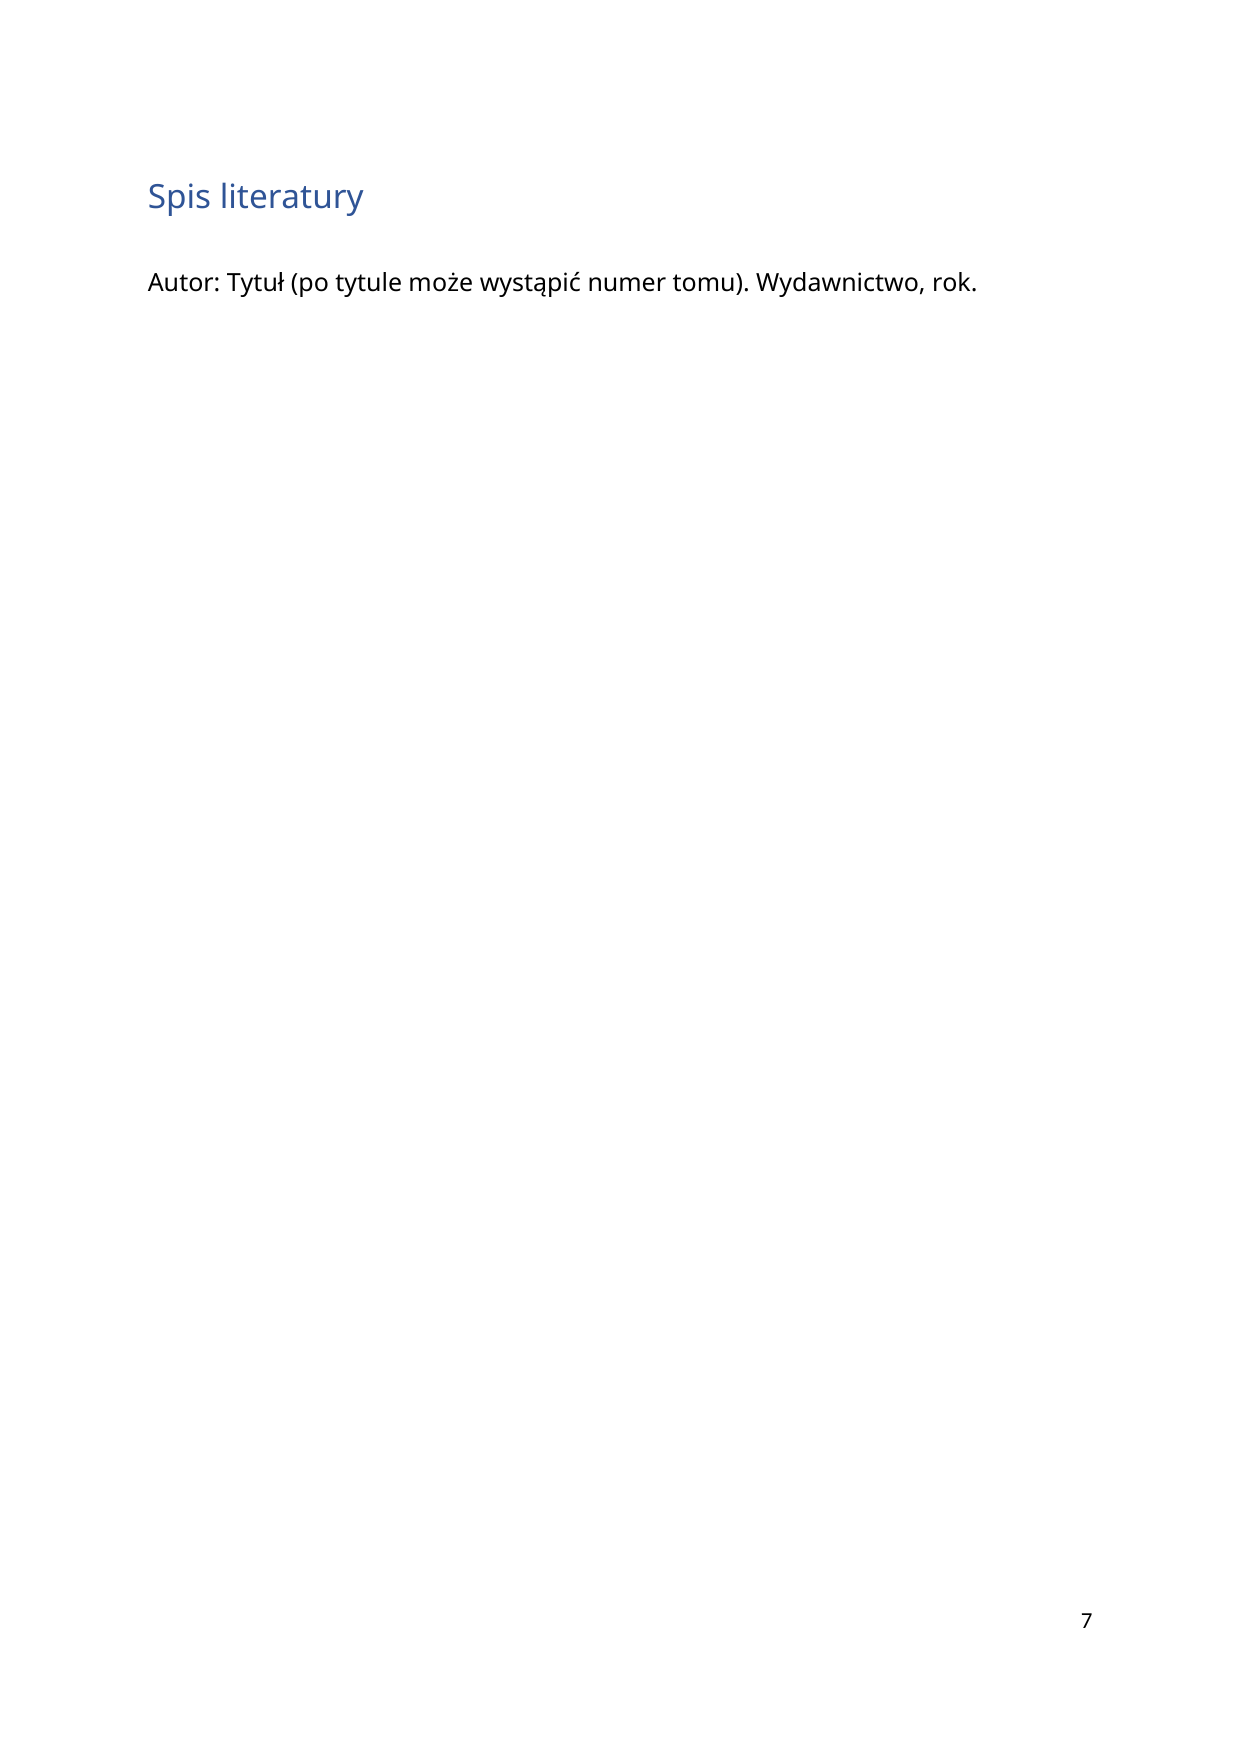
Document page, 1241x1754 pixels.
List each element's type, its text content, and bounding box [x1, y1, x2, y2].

subtitle Spis literatury [148, 173, 1093, 218]
text Autor: Tytuł (po tytule może wystąpić numer tomu). Wydawnictwo, rok. [148, 264, 1093, 298]
